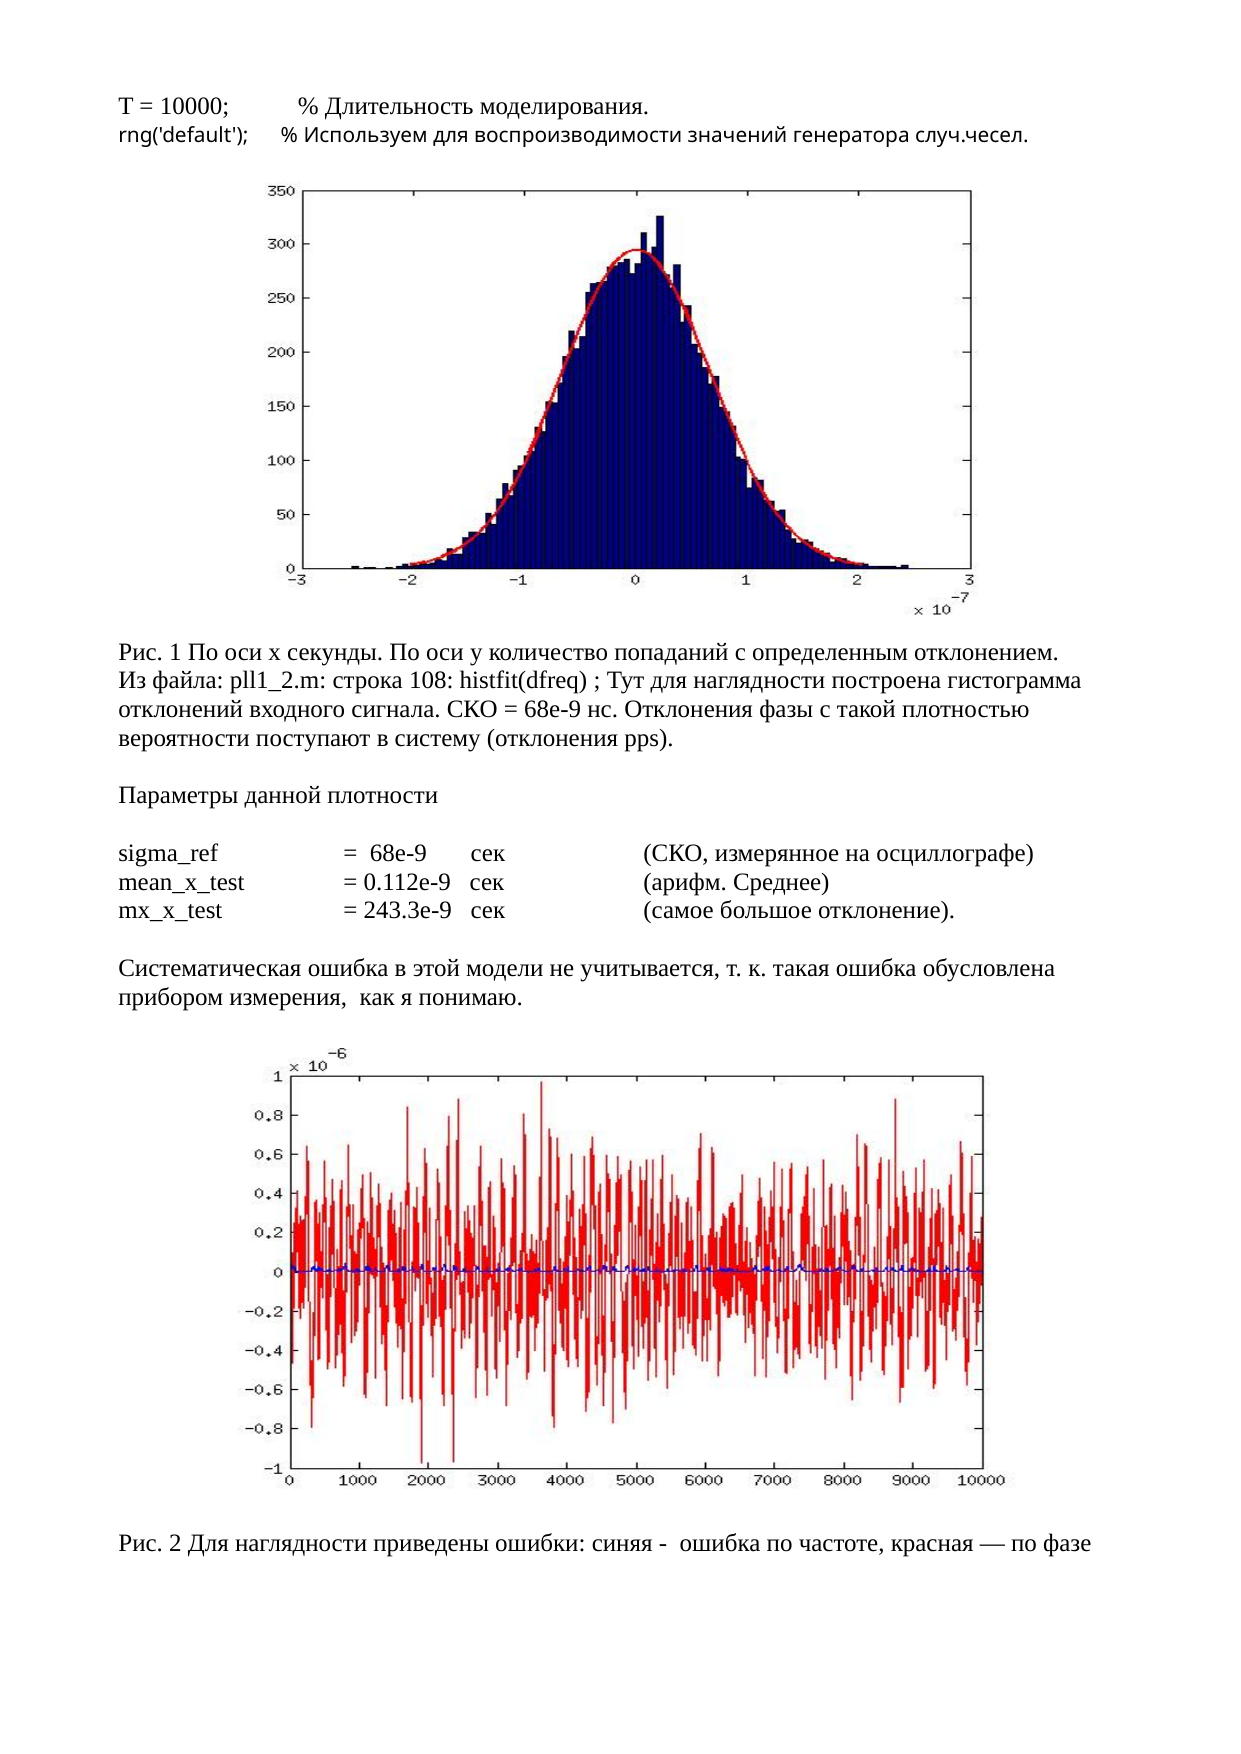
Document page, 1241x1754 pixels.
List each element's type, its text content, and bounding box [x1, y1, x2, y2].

text Систематическая ошибка в этой модели не учитывается, т. к. такая ошибка обусловлена прибором измерения, как я понимаю. [118, 953, 1122, 1011]
text Параметры данной плотности [118, 781, 1122, 809]
picture [191, 155, 1052, 619]
text T = 10000; % Длительность моделирования. [118, 91, 1122, 120]
text Рис. 1 По оси x секунды. По оси y количество попаданий с определенным отклонением. [118, 637, 1122, 666]
picture [174, 1039, 1067, 1521]
text Из файла: pll1_2.m: строка 108: histfit(dfreq) ; Тут для наглядности построена гистограмма отклонений входного сигнала. СКО = 68e-9 нс. Отклонения фазы с такой плотностью вероятности поступают в систему (отклонения pps). [118, 666, 1122, 752]
text mean_x_test = 0.112e-9 сек (арифм. Среднее) [118, 867, 1122, 896]
text rng('default'); % Используем для воспроизводимости значений генератора случ.чесел. [118, 120, 1122, 148]
text Рис. 2 Для наглядности приведены ошибки: синяя - ошибка по частоте, красная — по фазе [118, 1528, 1122, 1557]
text sigma_ref = 68e-9 сек (СКО, измерянное на осциллографе) [118, 838, 1122, 867]
text mx_x_test = 243.3e-9 сек (самое большое отклонение). [118, 896, 1122, 924]
